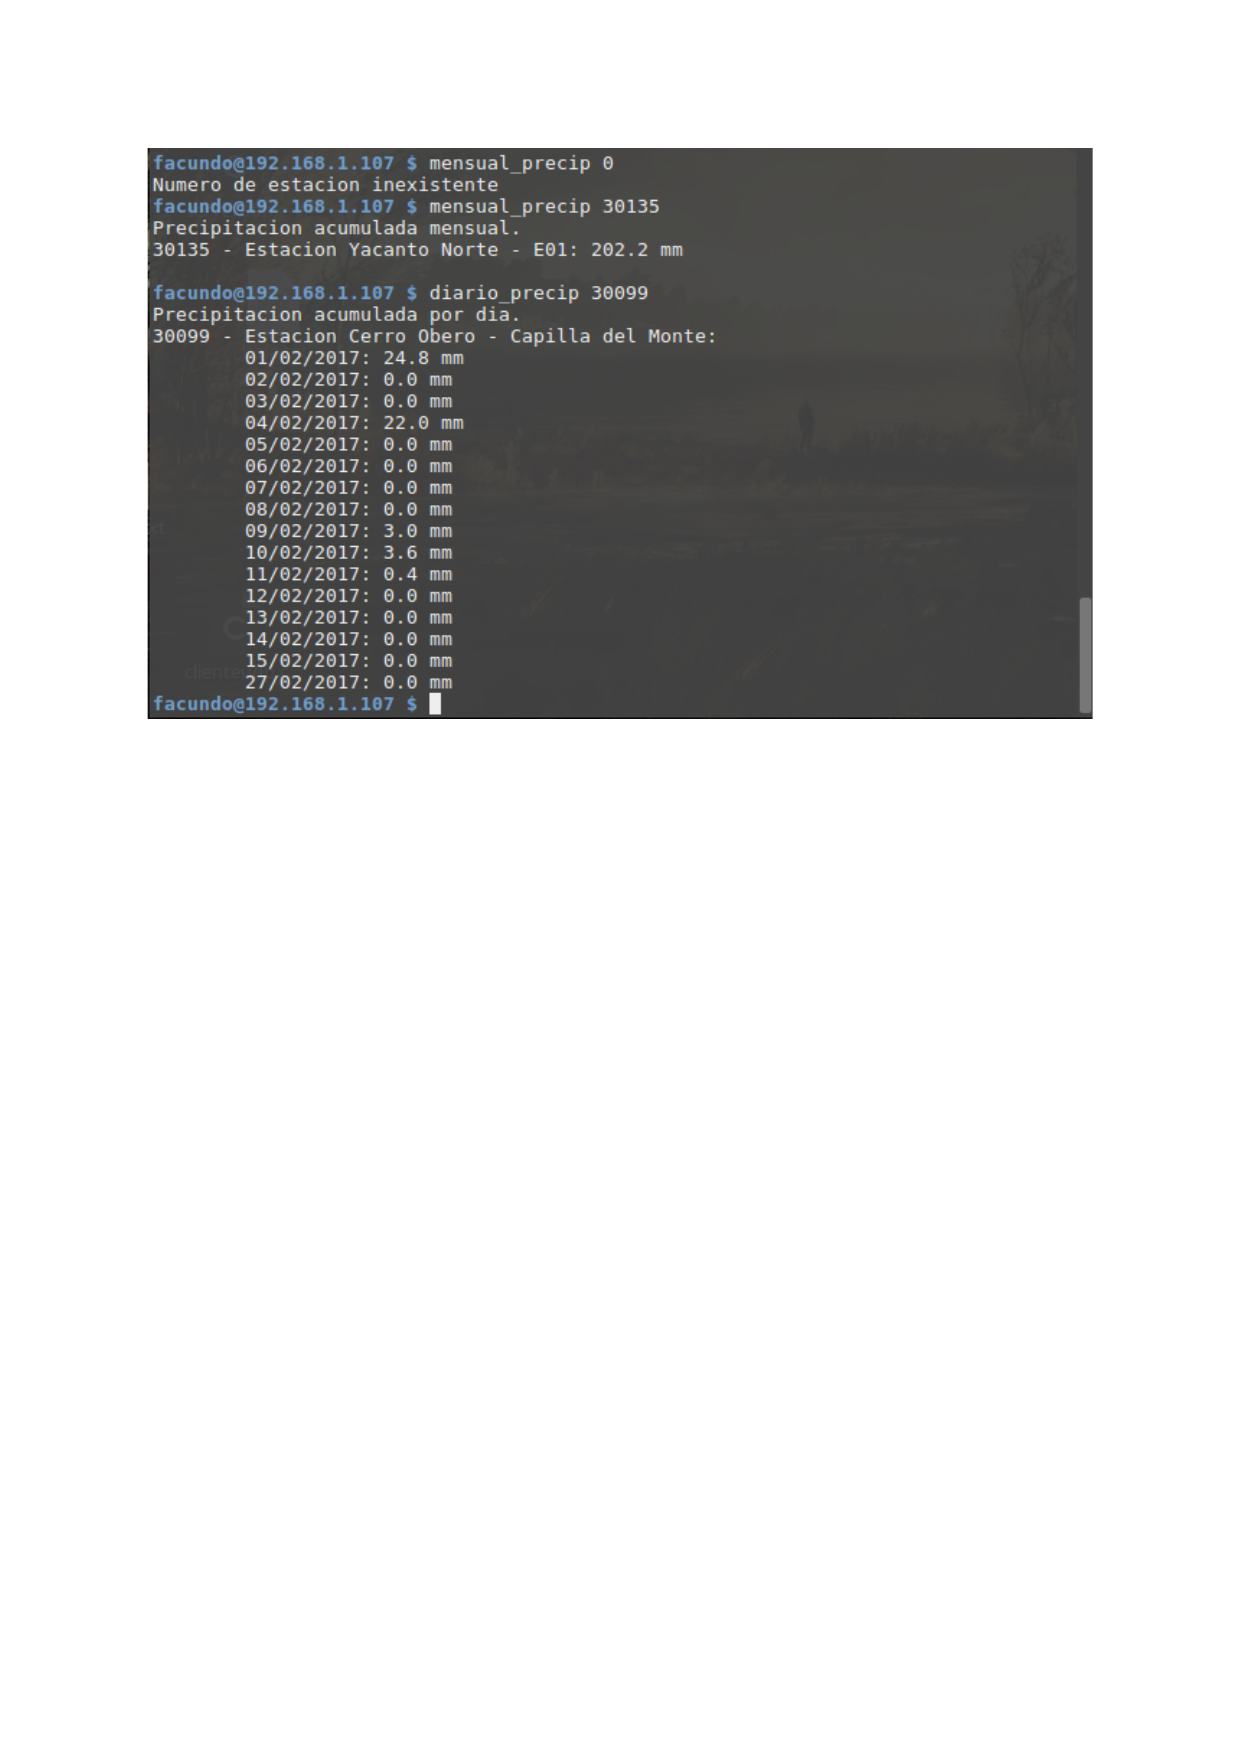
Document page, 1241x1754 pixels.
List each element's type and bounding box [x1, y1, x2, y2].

picture [147, 148, 1093, 719]
